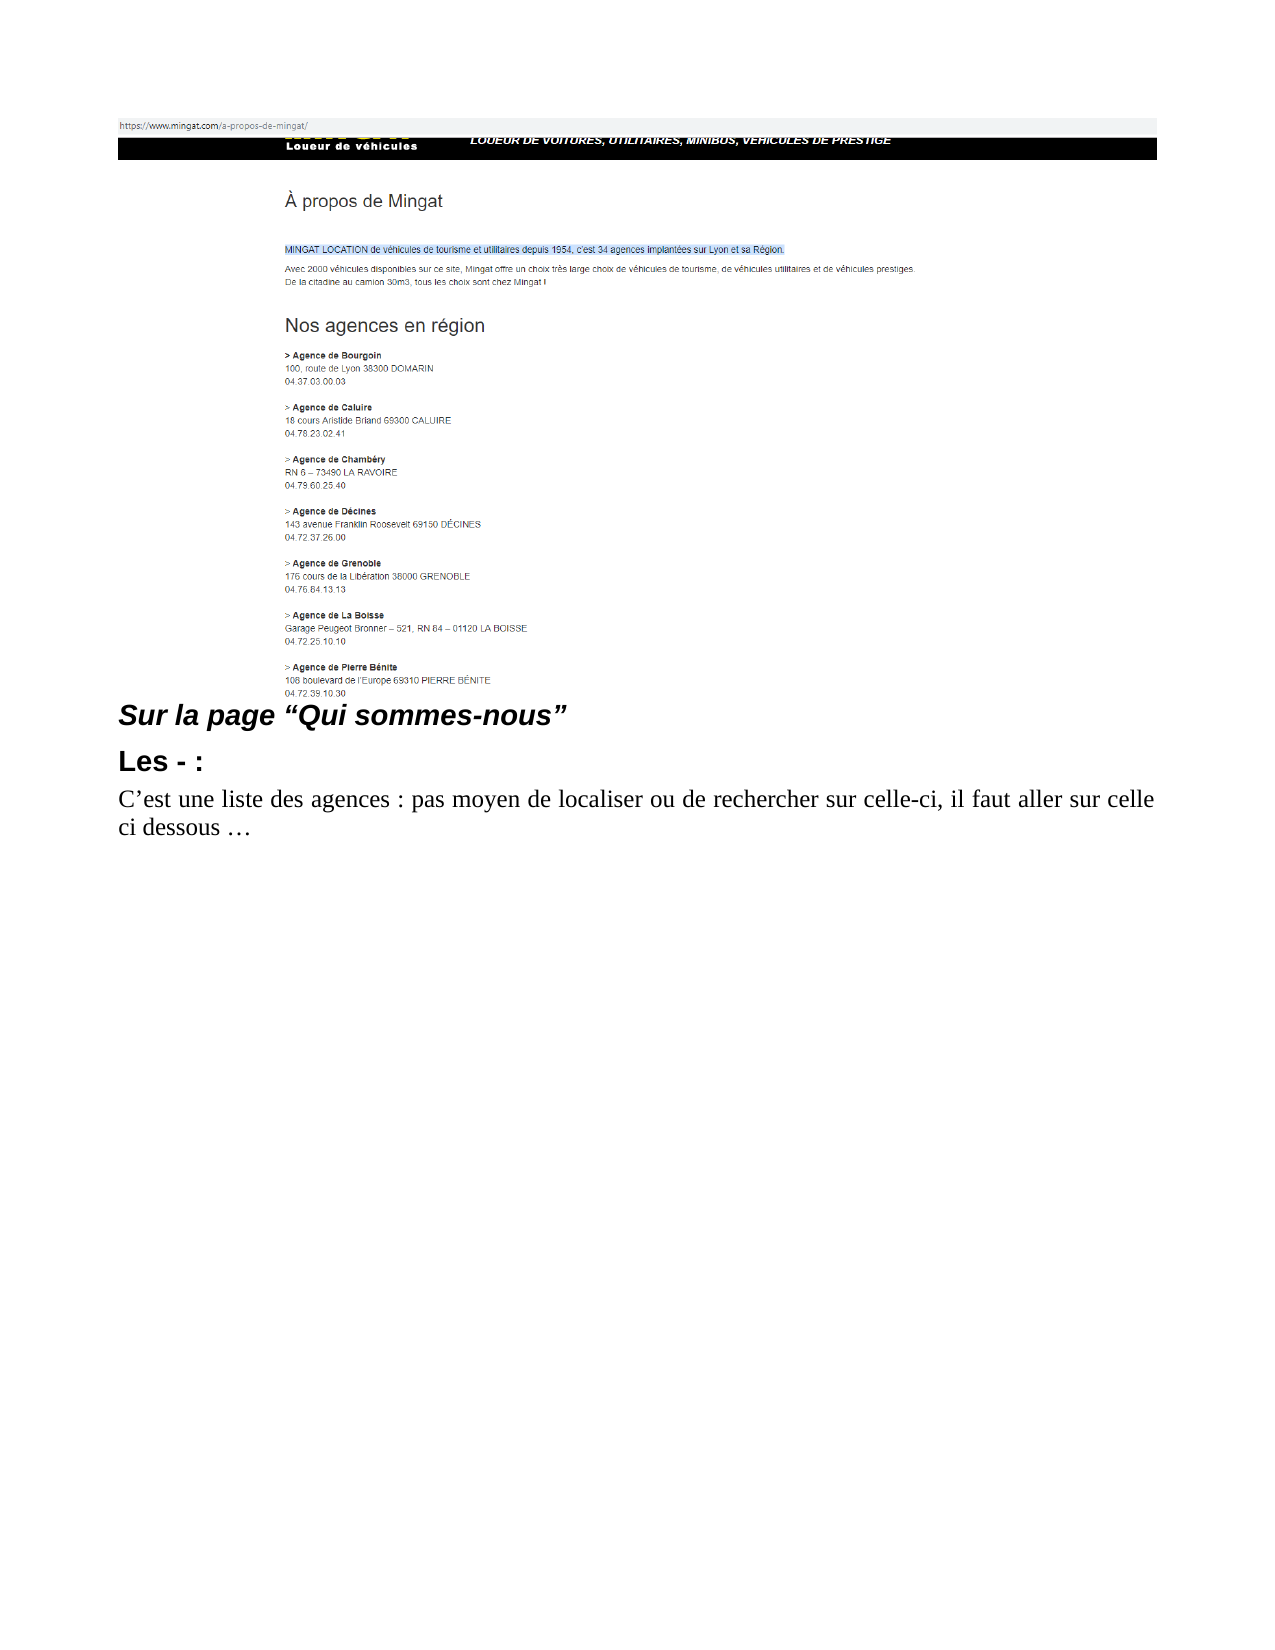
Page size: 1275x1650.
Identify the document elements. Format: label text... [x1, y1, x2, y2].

text C’est une liste des agences : pas moyen de localiser ou de rechercher sur celle-ci, il faut aller sur celle ci dessous … [118, 784, 1157, 841]
subtitle Les - : [118, 744, 1157, 777]
subtitle Sur la page “Qui sommes-nous” [118, 698, 1157, 731]
